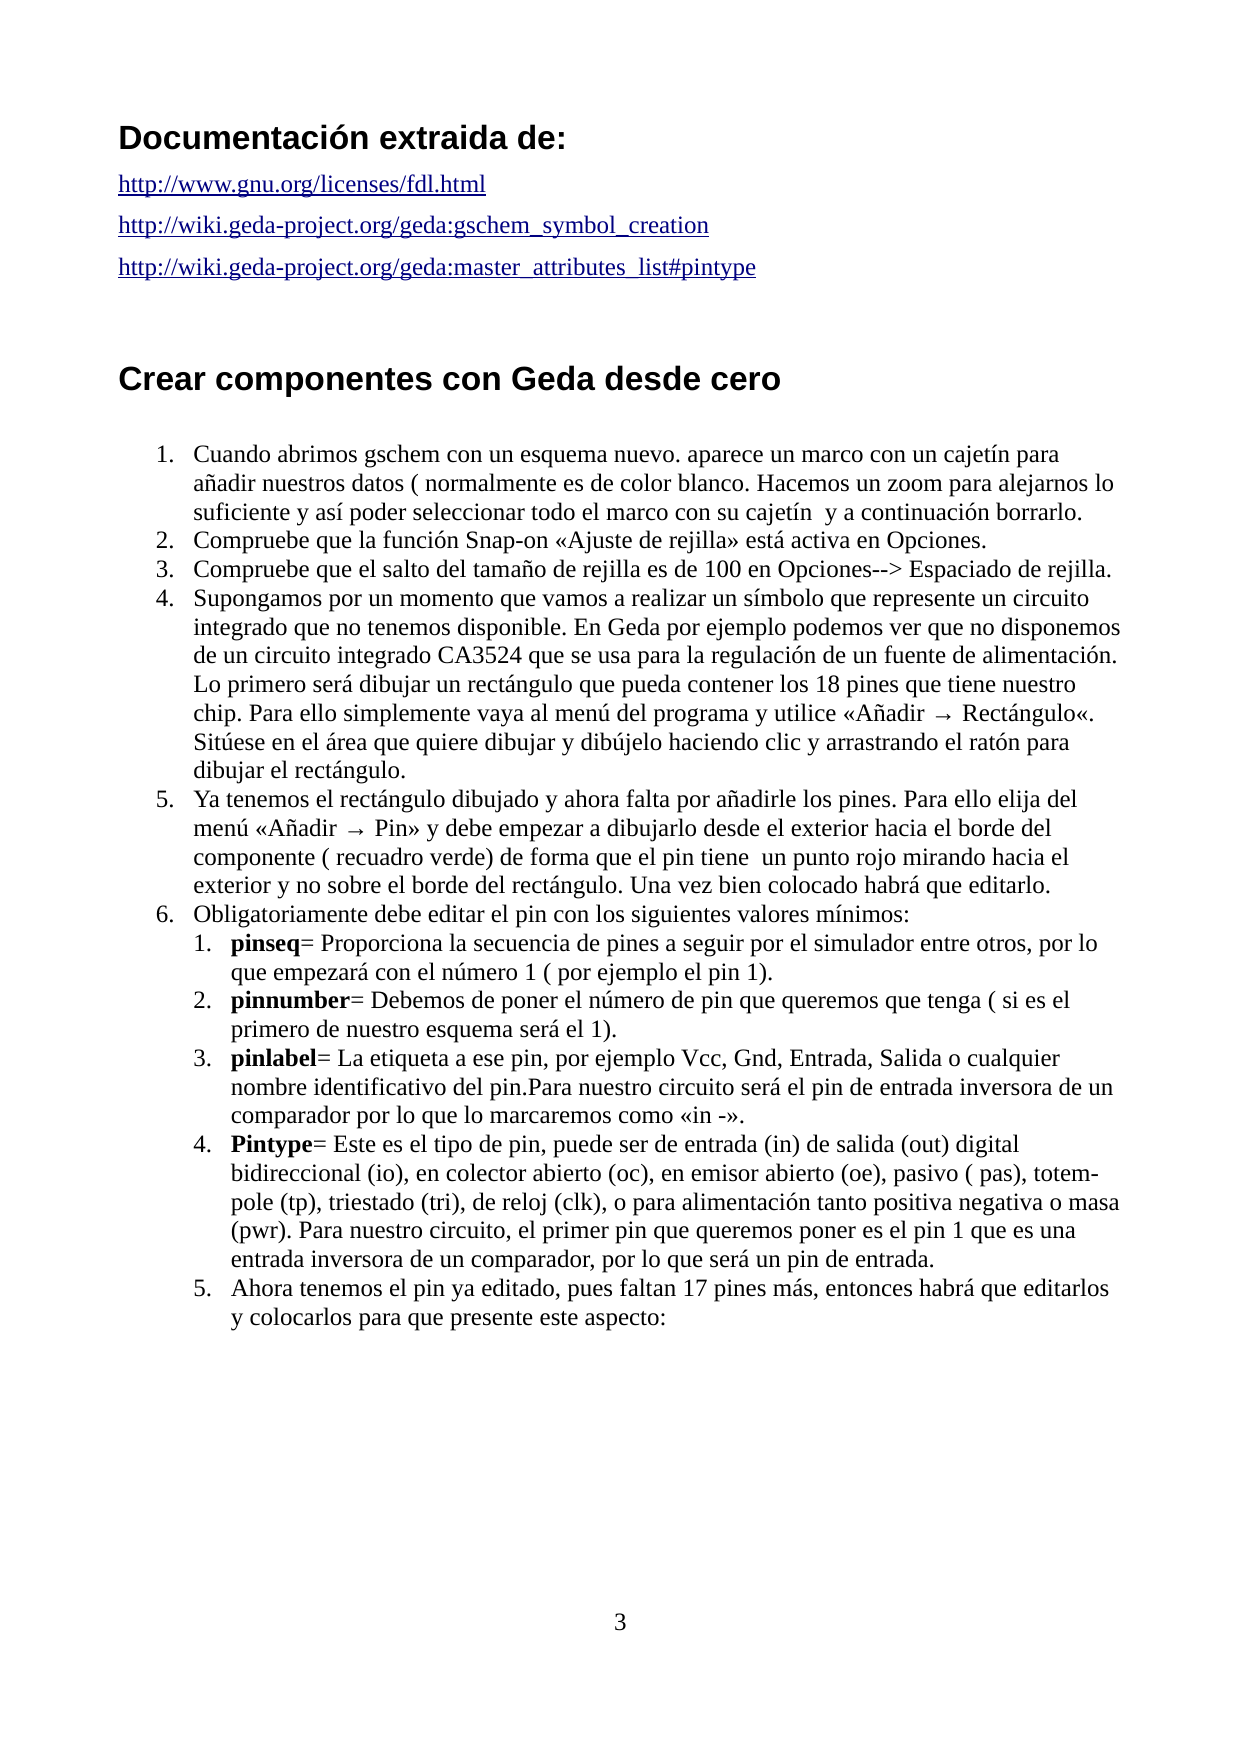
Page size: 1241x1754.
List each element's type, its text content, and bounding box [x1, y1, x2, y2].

text http://www.gnu.org/licenses/fdl.html [118, 169, 1122, 198]
list pinlabel= La etiqueta a ese pin, por ejemplo Vcc, Gnd, Entrada, Salida o cualquier nombre identificativo del pin.Para nuestro circuito será el pin de entrada inversora de un comparador por lo que lo marcaremos como «in -». [193, 1043, 1122, 1129]
list pinnumber= Debemos de poner el número de pin que queremos que tenga ( si es el primero de nuestro esquema será el 1). [193, 985, 1122, 1043]
list Ahora tenemos el pin ya editado, pues faltan 17 pines más, entonces habrá que editarlos y colocarlos para que presente este aspecto: [193, 1273, 1122, 1330]
list Compruebe que el salto del tamaño de rejilla es de 100 en Opciones--> Espaciado de rejilla. [156, 554, 1122, 583]
list Cuando abrimos gschem con un esquema nuevo. aparece un marco con un cajetín para añadir nuestros datos ( normalmente es de color blanco. Hacemos un zoom para alejarnos lo suficiente y así poder seleccionar todo el marco con su cajetín y a continuación borrarlo. [156, 439, 1122, 525]
subtitle Documentación extraida de: [118, 118, 1122, 157]
list Pintype= Este es el tipo de pin, puede ser de entrada (in) de salida (out) digital bidireccional (io), en colector abierto (oc), en emisor abierto (oe), pasivo ( pas), totem-pole (tp), triestado (tri), de reloj (clk), o para alimentación tanto positiva negativa o masa (pwr). Para nuestro circuito, el primer pin que queremos poner es el pin 1 que es una entrada inversora de un comparador, por lo que será un pin de entrada. [193, 1129, 1122, 1273]
list Ya tenemos el rectángulo dibujado y ahora falta por añadirle los pines. Para ello elija del menú «Añadir → Pin» y debe empezar a dibujarlo desde el exterior hacia el borde del componente ( recuadro verde) de forma que el pin tiene un punto rojo mirando hacia el exterior y no sobre el borde del rectángulo. Una vez bien colocado habrá que editarlo. [156, 784, 1122, 899]
text http://wiki.geda-project.org/geda:gschem_symbol_creation [118, 211, 1122, 239]
list Supongamos por un momento que vamos a realizar un símbolo que represente un circuito integrado que no tenemos disponible. En Geda por ejemplo podemos ver que no disponemos de un circuito integrado CA3524 que se usa para la regulación de un fuente de alimentación. Lo primero será dibujar un rectángulo que pueda contener los 18 pines que tiene nuestro chip. Para ello simplemente vaya al menú del programa y utilice «Añadir → Rectángulo«. Sitúese en el área que quiere dibujar y dibújelo haciendo clic y arrastrando el ratón para dibujar el rectángulo. [156, 583, 1122, 784]
text http://wiki.geda-project.org/geda:master_attributes_list#pintype [118, 252, 1122, 281]
list Obligatoriamente debe editar el pin con los siguientes valores mínimos: [156, 899, 1122, 928]
list Compruebe que la función Snap-on «Ajuste de rejilla» está activa en Opciones. [156, 525, 1122, 554]
subtitle Crear componentes con Geda desde cero [118, 359, 1122, 398]
list pinseq= Proporciona la secuencia de pines a seguir por el simulador entre otros, por lo que empezará con el número 1 ( por ejemplo el pin 1). [193, 928, 1122, 985]
